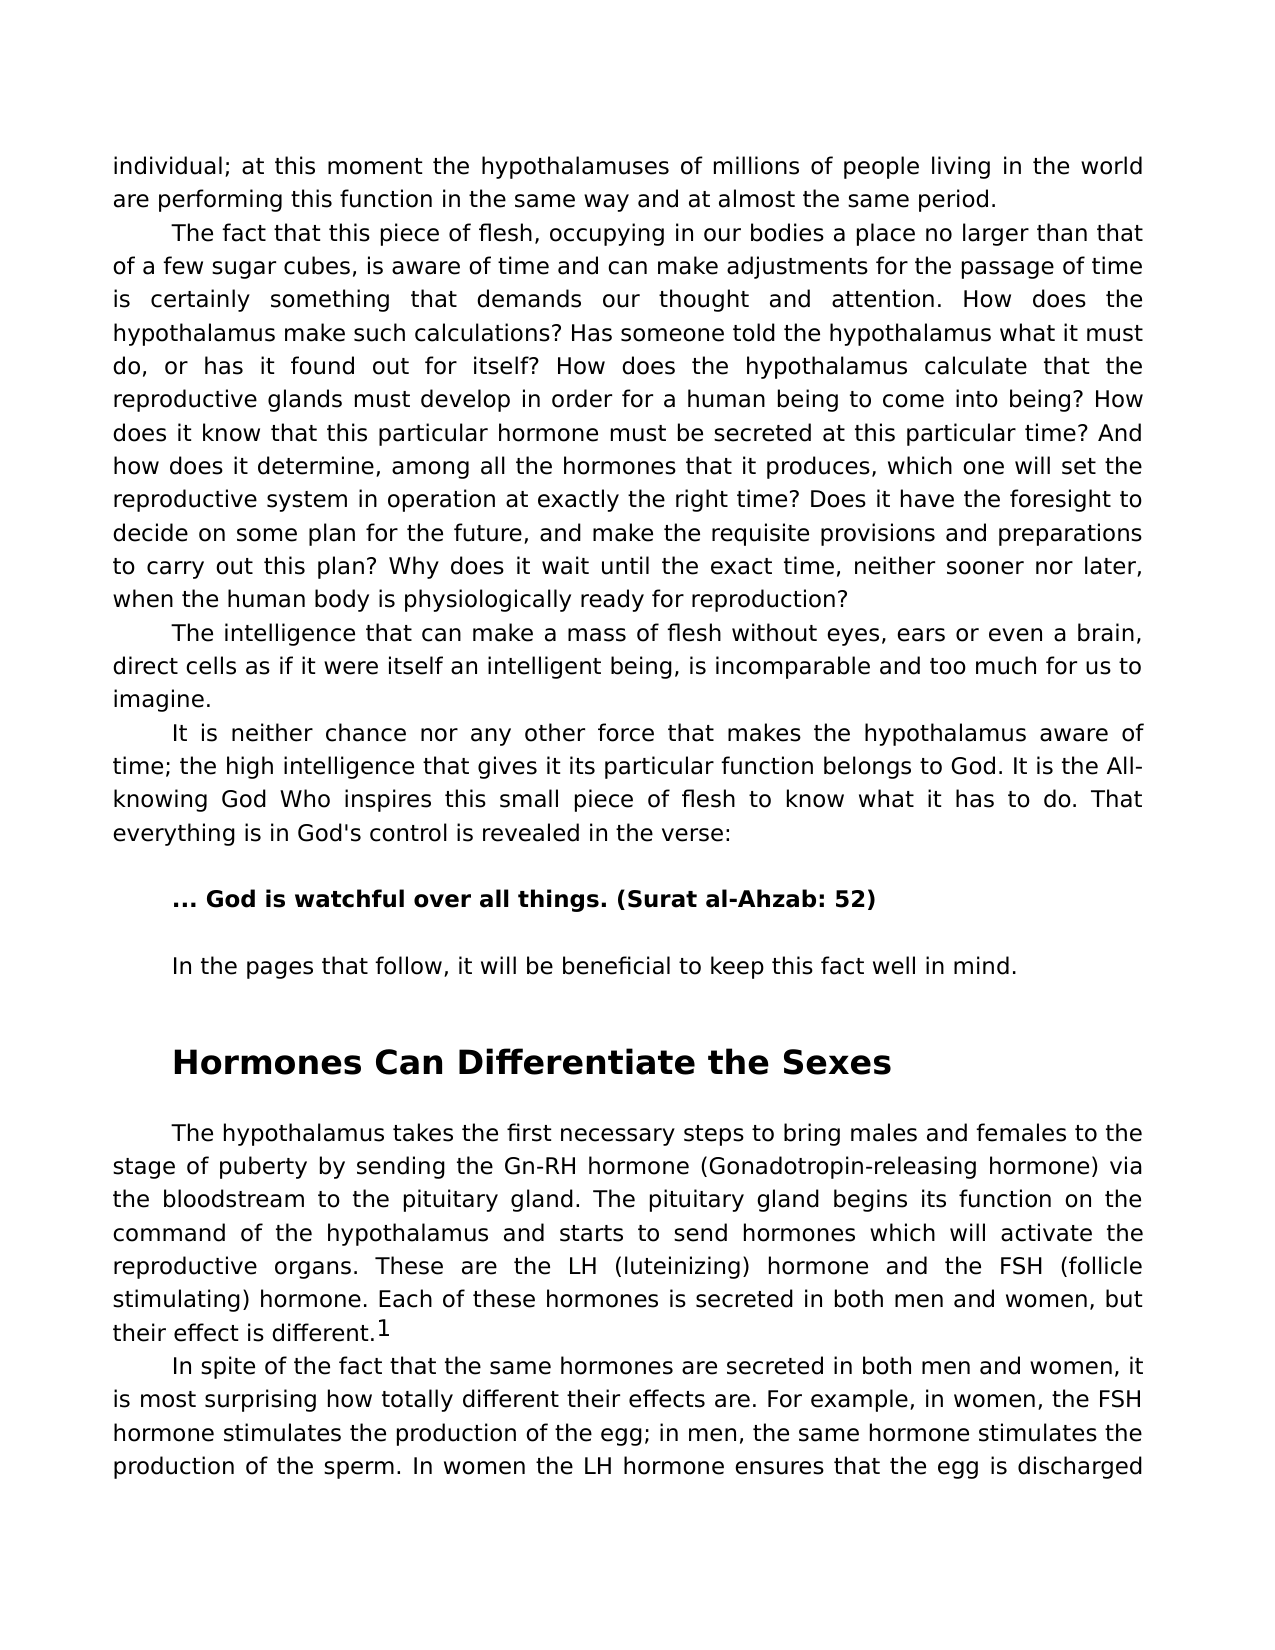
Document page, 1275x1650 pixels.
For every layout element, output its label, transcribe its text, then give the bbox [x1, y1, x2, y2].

text It is neither chance nor any other force that makes the hypothalamus aware of time; the high intelligence that gives it its particular function belongs to God. It is the All-knowing God Who inspires this small piece of flesh to know what it has to do. That everything is in God's control is revealed in the verse: [112, 714, 1145, 848]
text The hypothalamus takes the first necessary steps to bring males and females to the stage of puberty by sending the Gn-RH hormone (Gonadotropin-releasing hormone) via the bloodstream to the pituitary gland. The pituitary gland begins its function on the command of the hypothalamus and starts to send hormones which will activate the reproductive organs. These are the LH (luteinizing) hormone and the FSH (follicle stimulating) hormone. Each of these hormones is secreted in both men and women, but their effect is different.1 [112, 1114, 1145, 1348]
text The fact that this piece of flesh, occupying in our bodies a place no larger than that of a few sugar cubes, is aware of time and can make adjustments for the passage of time is certainly something that demands our thought and attention. How does the hypothalamus make such calculations? Has someone told the hypothalamus what it must do, or has it found out for itself? How does the hypothalamus calculate that the reproductive glands must develop in order for a human being to come into being? How does it know that this particular hormone must be secreted at this particular time? And how does it determine, among all the hormones that it produces, which one will set the reproductive system in operation at exactly the right time? Does it have the foresight to decide on some plan for the future, and make the requisite provisions and preparations to carry out this plan? Why does it wait until the exact time, neither sooner nor later, when the human body is physiologically ready for reproduction? [112, 214, 1145, 614]
text individual; at this moment the hypothalamuses of millions of people living in the world are performing this function in the same way and at almost the same period. [112, 148, 1145, 214]
text In the pages that follow, it will be beneficial to keep this fact well in mind. [112, 948, 1145, 981]
text ... God is watchful over all things. (Surat al-Ahzab: 52) [112, 881, 1145, 914]
text Hormones Can Differentiate the Sexes [112, 1048, 1145, 1081]
text The intelligence that can make a mass of flesh without eyes, ears or even a brain, direct cells as if it were itself an intelligent being, is incomparable and too much for us to imagine. [112, 614, 1145, 714]
text In spite of the fact that the same hormones are secreted in both men and women, it is most surprising how totally different their effects are. For example, in women, the FSH hormone stimulates the production of the egg; in men, the same hormone stimulates the production of the sperm. In women the LH hormone ensures that the egg is discharged [112, 1348, 1145, 1481]
